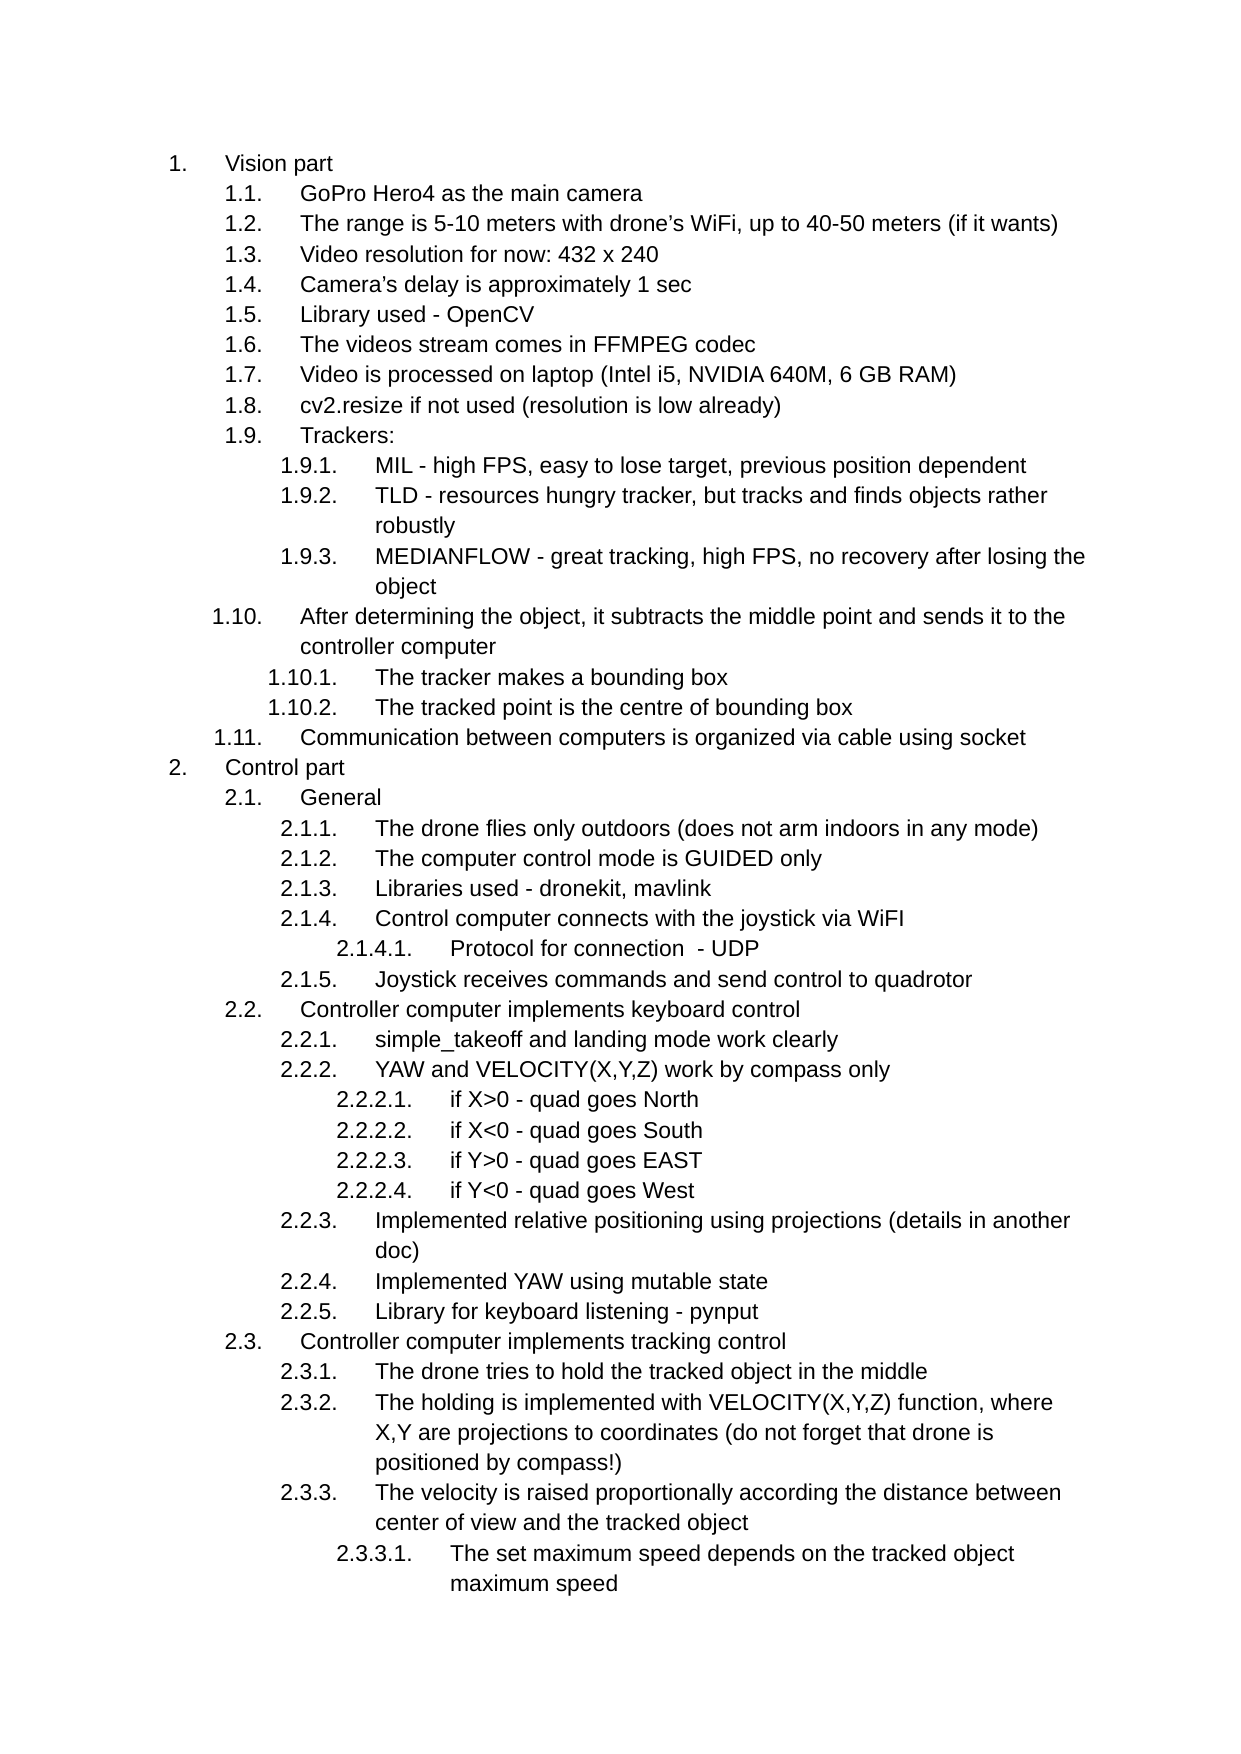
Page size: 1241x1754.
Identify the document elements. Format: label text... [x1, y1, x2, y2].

list The drone tries to hold the tracked object in the middle [337, 1358, 1090, 1385]
list Video is processed on laptop (Intel i5, NVIDIA 640M, 6 GB RAM) [262, 361, 1090, 388]
list YAW and VELOCITY(X,Y,Z) work by compass only [337, 1056, 1090, 1083]
list Vision part [187, 150, 1090, 176]
list The drone flies only outdoors (does not arm indoors in any mode) [337, 814, 1090, 841]
list Protocol for connection - UDP [412, 935, 1090, 962]
list Video resolution for now: 432 x 240 [262, 241, 1090, 267]
list Implemented YAW using mutable state [337, 1268, 1090, 1294]
list Trackers: [262, 422, 1090, 448]
list The set maximum speed depends on the tracked object maximum speed [412, 1539, 1090, 1596]
list if Y>0 - quad goes EAST [412, 1147, 1090, 1173]
list TLD - resources hungry tracker, but tracks and finds objects rather robustly [337, 482, 1090, 539]
list cv2.resize if not used (resolution is low already) [262, 392, 1090, 418]
list Library for keyboard listening - pynput [337, 1298, 1090, 1324]
list if X>0 - quad goes North [412, 1086, 1090, 1113]
list The computer control mode is GUIDED only [337, 845, 1090, 871]
list Control part [187, 754, 1090, 781]
list if Y<0 - quad goes West [412, 1177, 1090, 1203]
list General [262, 784, 1090, 811]
list MEDIANFLOW - great tracking, high FPS, no recovery after losing the object [337, 543, 1090, 599]
list The range is 5-10 meters with drone’s WiFi, up to 40-50 meters (if it wants) [262, 210, 1090, 237]
list After determining the object, it subtracts the middle point and sends it to the controller computer [262, 603, 1090, 660]
list The tracker makes a bounding box [337, 663, 1090, 690]
list Library used - OpenCV [262, 301, 1090, 327]
list if X<0 - quad goes South [412, 1117, 1090, 1143]
list GoPro Hero4 as the main camera [262, 180, 1090, 207]
list Controller computer implements keyboard control [262, 996, 1090, 1022]
list The tracked point is the centre of bounding box [337, 694, 1090, 720]
list Libraries used - dronekit, mavlink [337, 875, 1090, 901]
list Controller computer implements tracking control [262, 1328, 1090, 1354]
list Communication between computers is organized via cable using socket [262, 724, 1090, 750]
list Implemented relative positioning using projections (details in another doc) [337, 1207, 1090, 1264]
list Control computer connects with the joystick via WiFI [337, 905, 1090, 932]
list MIL - high FPS, easy to lose target, previous position dependent [337, 452, 1090, 478]
list Joystick receives commands and send control to quadrotor [337, 966, 1090, 992]
list The velocity is raised proportionally according the distance between center of view and the tracked object [337, 1479, 1090, 1536]
list Camera’s delay is approximately 1 sec [262, 271, 1090, 297]
list simple_takeoff and landing mode work clearly [337, 1026, 1090, 1052]
list The holding is implemented with VELOCITY(X,Y,Z) function, where X,Y are projections to coordinates (do not forget that drone is positioned by compass!) [337, 1388, 1090, 1475]
list The videos stream comes in FFMPEG codec [262, 331, 1090, 358]
